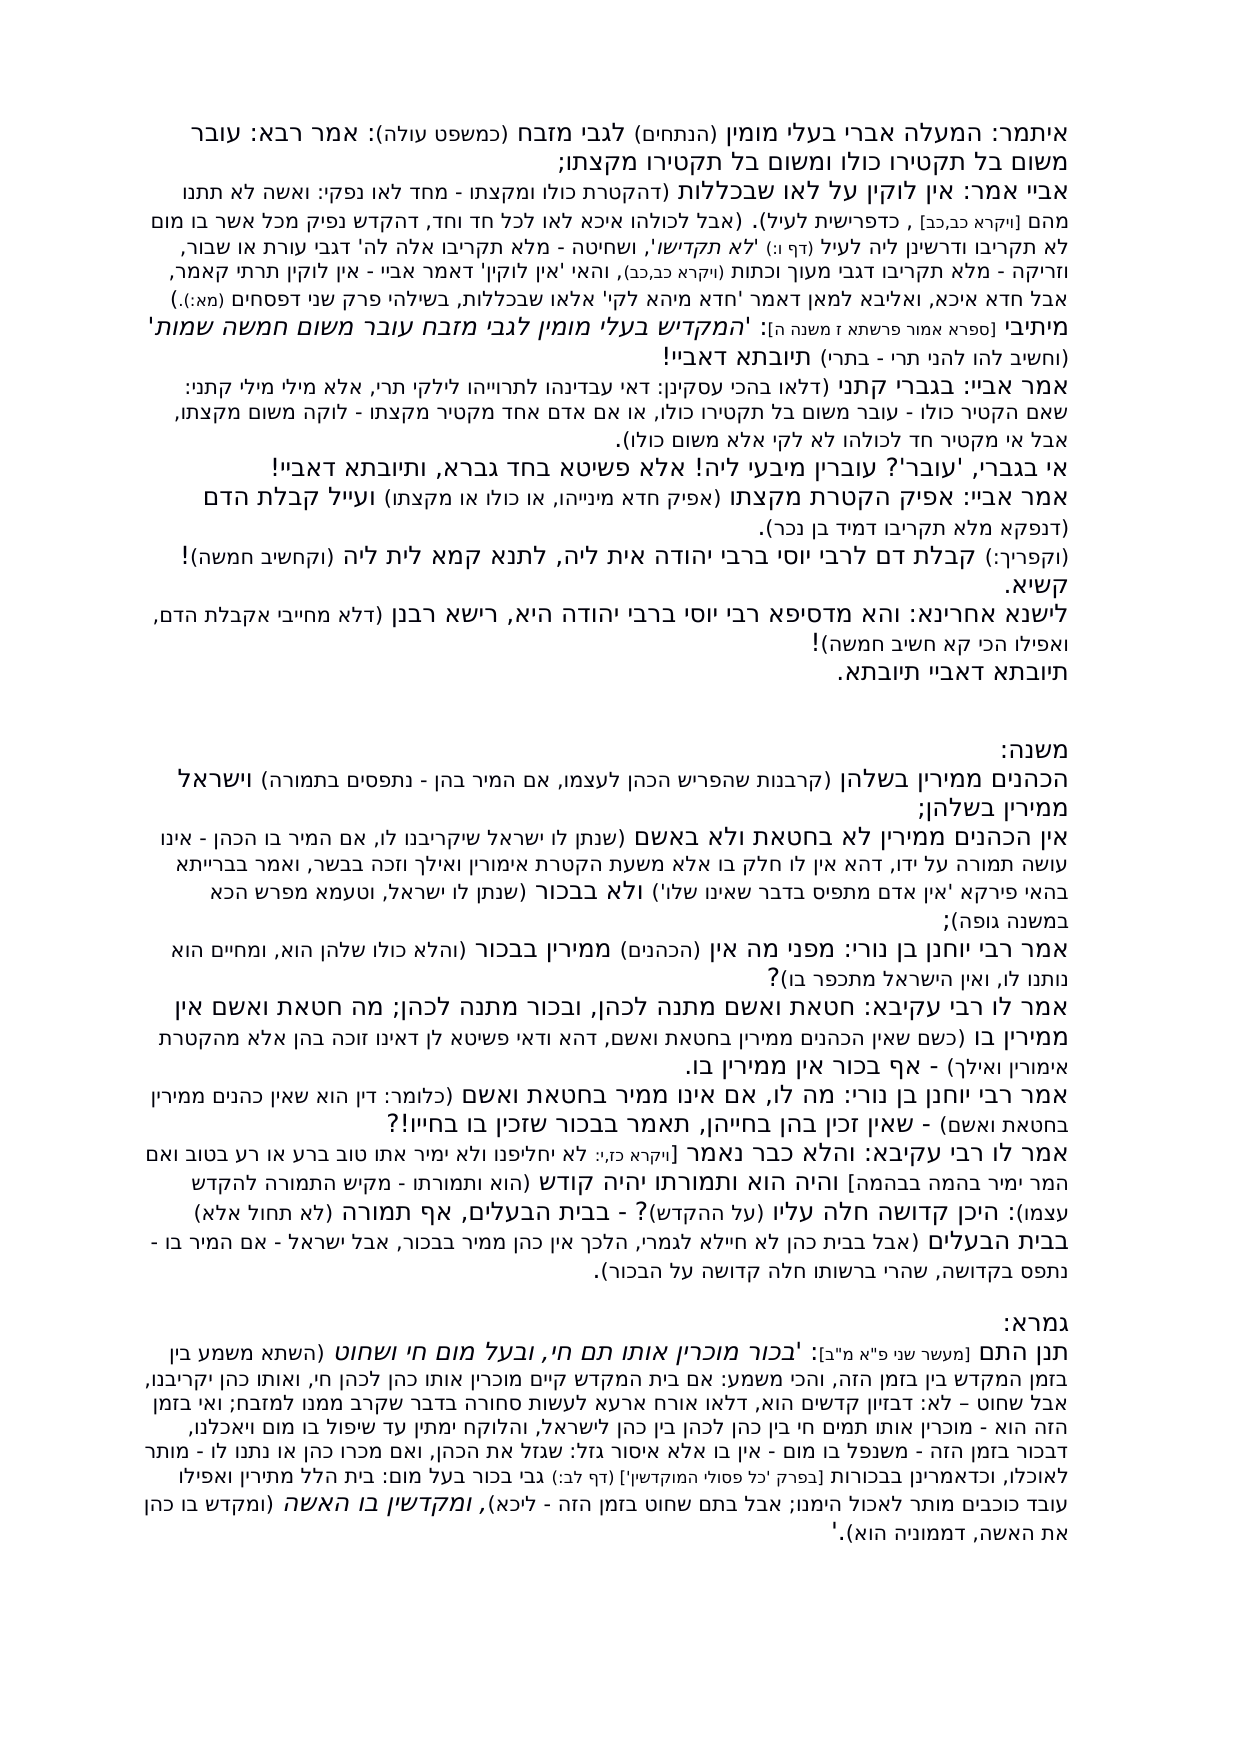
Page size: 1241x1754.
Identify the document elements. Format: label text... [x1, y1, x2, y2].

text אמר רבי יוחנן בן נורי: מה לו, אם אינו ממיר בחטאת ואשם (כלומר: דין הוא שאין כהנים ממירין בחטאת ואשם) - שאין זכין בהן בחייהן, תאמר בבכור שזכין בו בחייו!? [142, 1080, 1069, 1138]
text אמר רבי יוחנן בן נורי: מפני מה אין (הכהנים) ממירין בבכור (והלא כולו שלהן הוא, ומחיים הוא נותנו לו, ואין הישראל מתכפר בו)? [142, 934, 1069, 992]
text קשיא. [142, 570, 1069, 599]
text תיובתא דאביי תיובתא. [142, 658, 1069, 687]
text אמר אביי: אפיק הקטרת מקצתו (אפיק חדא מינייהו, או כולו או מקצתו) ועייל קבלת הדם (דנפקא מלא תקריבו דמיד בן נכר). [142, 483, 1069, 541]
text אביי אמר: אין לוקין על לאו שבכללות (דהקטרת כולו ומקצתו - מחד לאו נפקי: ואשה לא תתנו מהם [ויקרא כב,כב] , כדפרישית לעיל). (אבל לכולהו איכא לאו לכל חד וחד, דהקדש נפיק מכל אשר בו מום לא תקריבו ודרשינן ליה לעיל (דף ו:) 'לא תקדישו', ושחיטה - מלא תקריבו אלה לה' דגבי עורת או שבור, וזריקה - מלא תקריבו דגבי מעוך וכתות (ויקרא כב,כב), והאי 'אין לוקין' דאמר אביי - אין לוקין תרתי קאמר, אבל חדא איכא, ואליבא למאן דאמר 'חדא מיהא לקי' אלאו שבכללות, בשילהי פרק שני דפסחים (מא:).) [142, 176, 1069, 312]
text אמר לו רבי עקיבא: והלא כבר נאמר [ויקרא כז,י: לא יחליפנו ולא ימיר אתו טוב ברע או רע בטוב ואם המר ימיר בהמה בבהמה] והיה הוא ותמורתו יהיה קודש (הוא ותמורתו - מקיש התמורה להקדש עצמו): היכן קדושה חלה עליו (על ההקדש)? - בבית הבעלים, אף תמורה (לא תחול אלא) בבית הבעלים (אבל בבית כהן לא חיילא לגמרי, הלכך אין כהן ממיר בבכור, אבל ישראל - אם המיר בו - נתפס בקדושה, שהרי ברשותו חלה קדושה על הבכור). [142, 1138, 1069, 1284]
text אין הכהנים ממירין לא בחטאת ולא באשם (שנתן לו ישראל שיקריבנו לו, אם המיר בו הכהן - אינו עושה תמורה על ידו, דהא אין לו חלק בו אלא משעת הקטרת אימורין ואילך וזכה בבשר, ואמר בברייתא בהאי פירקא 'אין אדם מתפיס בדבר שאינו שלו') ולא בבכור (שנתן לו ישראל, וטעמא מפרש הכא במשנה גופה); [142, 822, 1069, 934]
text אמר לו רבי עקיבא: חטאת ואשם מתנה לכהן, ובכור מתנה לכהן; מה חטאת ואשם אין ממירין בו (כשם שאין הכהנים ממירין בחטאת ואשם, דהא ודאי פשיטא לן דאינו זוכה בהן אלא מהקטרת אימורין ואילך) - אף בכור אין ממירין בו. [142, 992, 1069, 1080]
text מיתיבי [ספרא אמור פרשתא ז משנה ה]: 'המקדיש בעלי מומין לגבי מזבח עובר משום חמשה שמות' (וחשיב להו להני תרי - בתרי) תיובתא דאביי! [142, 312, 1069, 371]
text לישנא אחרינא: והא מדסיפא רבי יוסי ברבי יהודה היא, רישא רבנן (דלא מחייבי אקבלת הדם, ואפילו הכי קא חשיב חמשה)! [142, 599, 1069, 658]
text גמרא: [142, 1308, 1069, 1337]
text אמר אביי: בגברי קתני (דלאו בהכי עסקינן: דאי עבדינהו לתרוייהו לילקי תרי, אלא מילי מילי קתני: שאם הקטיר כולו - עובר משום בל תקטירו כולו, או אם אדם אחד מקטיר מקצתו - לוקה משום מקצתו, אבל אי מקטיר חד לכולהו לא לקי אלא משום כולו). [142, 371, 1069, 453]
text איתמר: המעלה אברי בעלי מומין (הנתחים) לגבי מזבח (כמשפט עולה): אמר רבא: עובר משום בל תקטירו כולו ומשום בל תקטירו מקצתו; [142, 118, 1069, 176]
text תנן התם [מעשר שני פ"א מ"ב]: 'בכור מוכרין אותו תם חי, ובעל מום חי ושחוט (השתא משמע בין בזמן המקדש בין בזמן הזה, והכי משמע: אם בית המקדש קיים מוכרין אותו כהן לכהן חי, ואותו כהן יקריבנו, אבל שחוט – לא: דבזיון קדשים הוא, דלאו אורח ארעא לעשות סחורה בדבר שקרב ממנו למזבח; ואי בזמן הזה הוא - מוכרין אותו תמים חי בין כהן לכהן בין כהן לישראל, והלוקח ימתין עד שיפול בו מום ויאכלנו, דבכור בזמן הזה - משנפל בו מום - אין בו אלא איסור גזל: שגזל את הכהן, ואם מכרו כהן או נתנו לו - מותר לאוכלו, וכדאמרינן בבכורות [בפרק 'כל פסולי המוקדשין'] (דף לב:) גבי בכור בעל מום: בית הלל מתירין ואפילו עובד כוכבים מותר לאכול הימנו; אבל בתם שחוט בזמן הזה - ליכא), ומקדשין בו האשה (ומקדש בו כהן את האשה, דממוניה הוא).' [142, 1337, 1069, 1546]
text אי בגברי, 'עובר'? עוברין מיבעי ליה! אלא פשיטא בחד גברא, ותיובתא דאביי! [142, 453, 1069, 483]
text (וקפריך:) קבלת דם לרבי יוסי ברבי יהודה אית ליה, לתנא קמא לית ליה (וקחשיב חמשה)! [142, 541, 1069, 570]
text משנה: [142, 735, 1069, 764]
text הכהנים ממירין בשלהן (קרבנות שהפריש הכהן לעצמו, אם המיר בהן - נתפסים בתמורה) וישראל ממירין בשלהן; [142, 764, 1069, 822]
